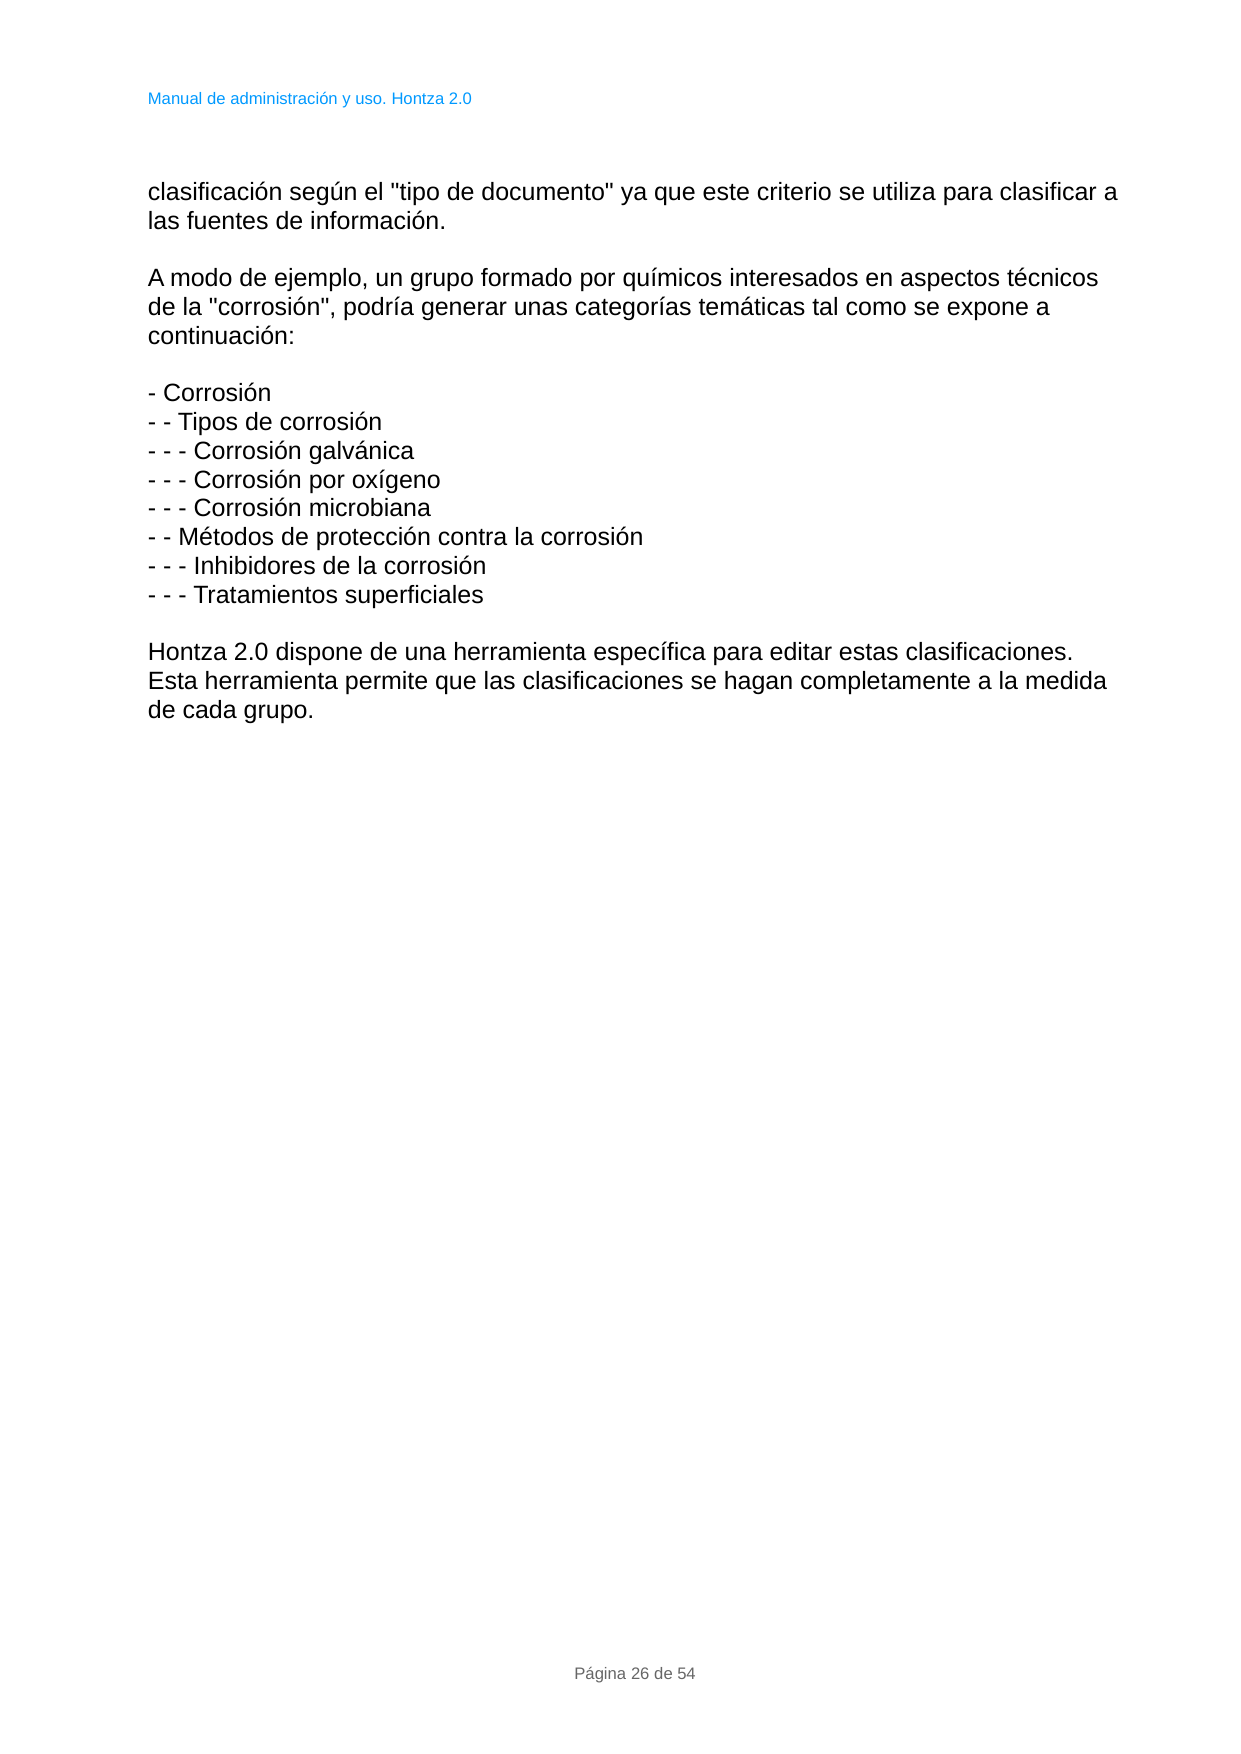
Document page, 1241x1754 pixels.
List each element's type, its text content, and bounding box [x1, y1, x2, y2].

text - - - Corrosión por oxígeno [148, 464, 1122, 493]
text - - - Corrosión galvánica [148, 436, 1122, 464]
text - Corrosión [148, 378, 1122, 407]
text - - - Corrosión microbiana [148, 493, 1122, 522]
text A modo de ejemplo, un grupo formado por químicos interesados en aspectos técnicos de la "corrosión", podría generar unas categorías temáticas tal como se expone a continuación: [148, 263, 1122, 349]
text - - Métodos de protección contra la corrosión [148, 522, 1122, 551]
text - - - Inhibidores de la corrosión [148, 551, 1122, 579]
text Hontza 2.0 dispone de una herramienta específica para editar estas clasificaciones. Esta herramienta permite que las clasificaciones se hagan completamente a la medida de cada grupo. [148, 637, 1122, 723]
text - - Tipos de corrosión [148, 407, 1122, 436]
text - - - Tratamientos superficiales [148, 579, 1122, 608]
text clasificación según el "tipo de documento" ya que este criterio se utiliza para clasificar a las fuentes de información. [148, 177, 1122, 234]
